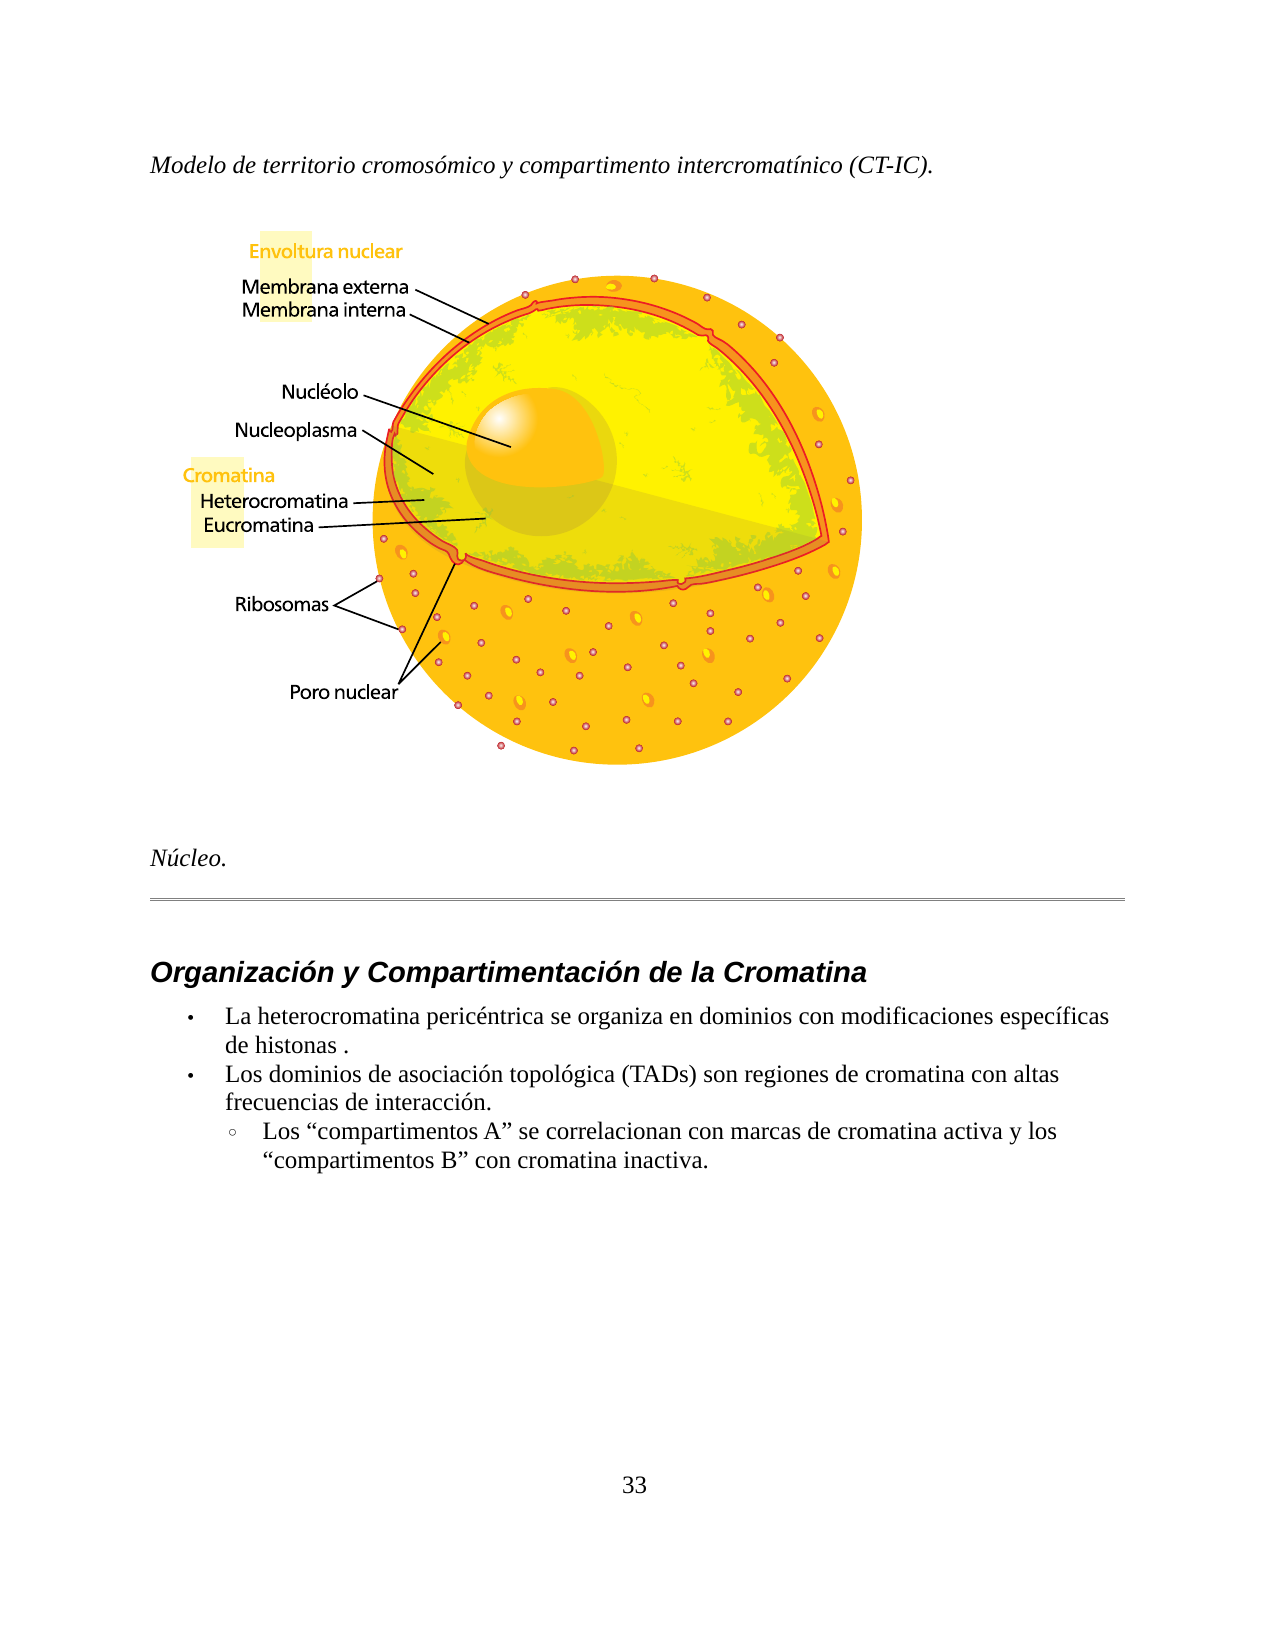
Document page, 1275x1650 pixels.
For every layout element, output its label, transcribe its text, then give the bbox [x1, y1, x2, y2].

text Núcleo. [150, 843, 1125, 871]
text Modelo de territorio cromosómico y compartimento intercromatínico (CT-IC). [150, 150, 1125, 179]
subtitle Organización y Compartimentación de la Cromatina [150, 955, 1125, 989]
list La heterocromatina pericéntrica se organiza en dominios con modificaciones específicas de histonas . [187, 1001, 1125, 1059]
list Los “compartimentos A” se correlacionan con marcas de cromatina activa y los “compartimentos B” con cromatina inactiva. [225, 1116, 1125, 1174]
list Los dominios de asociación topológica (TADs) son regiones de cromatina con altas frecuencias de interacción. [187, 1059, 1125, 1116]
